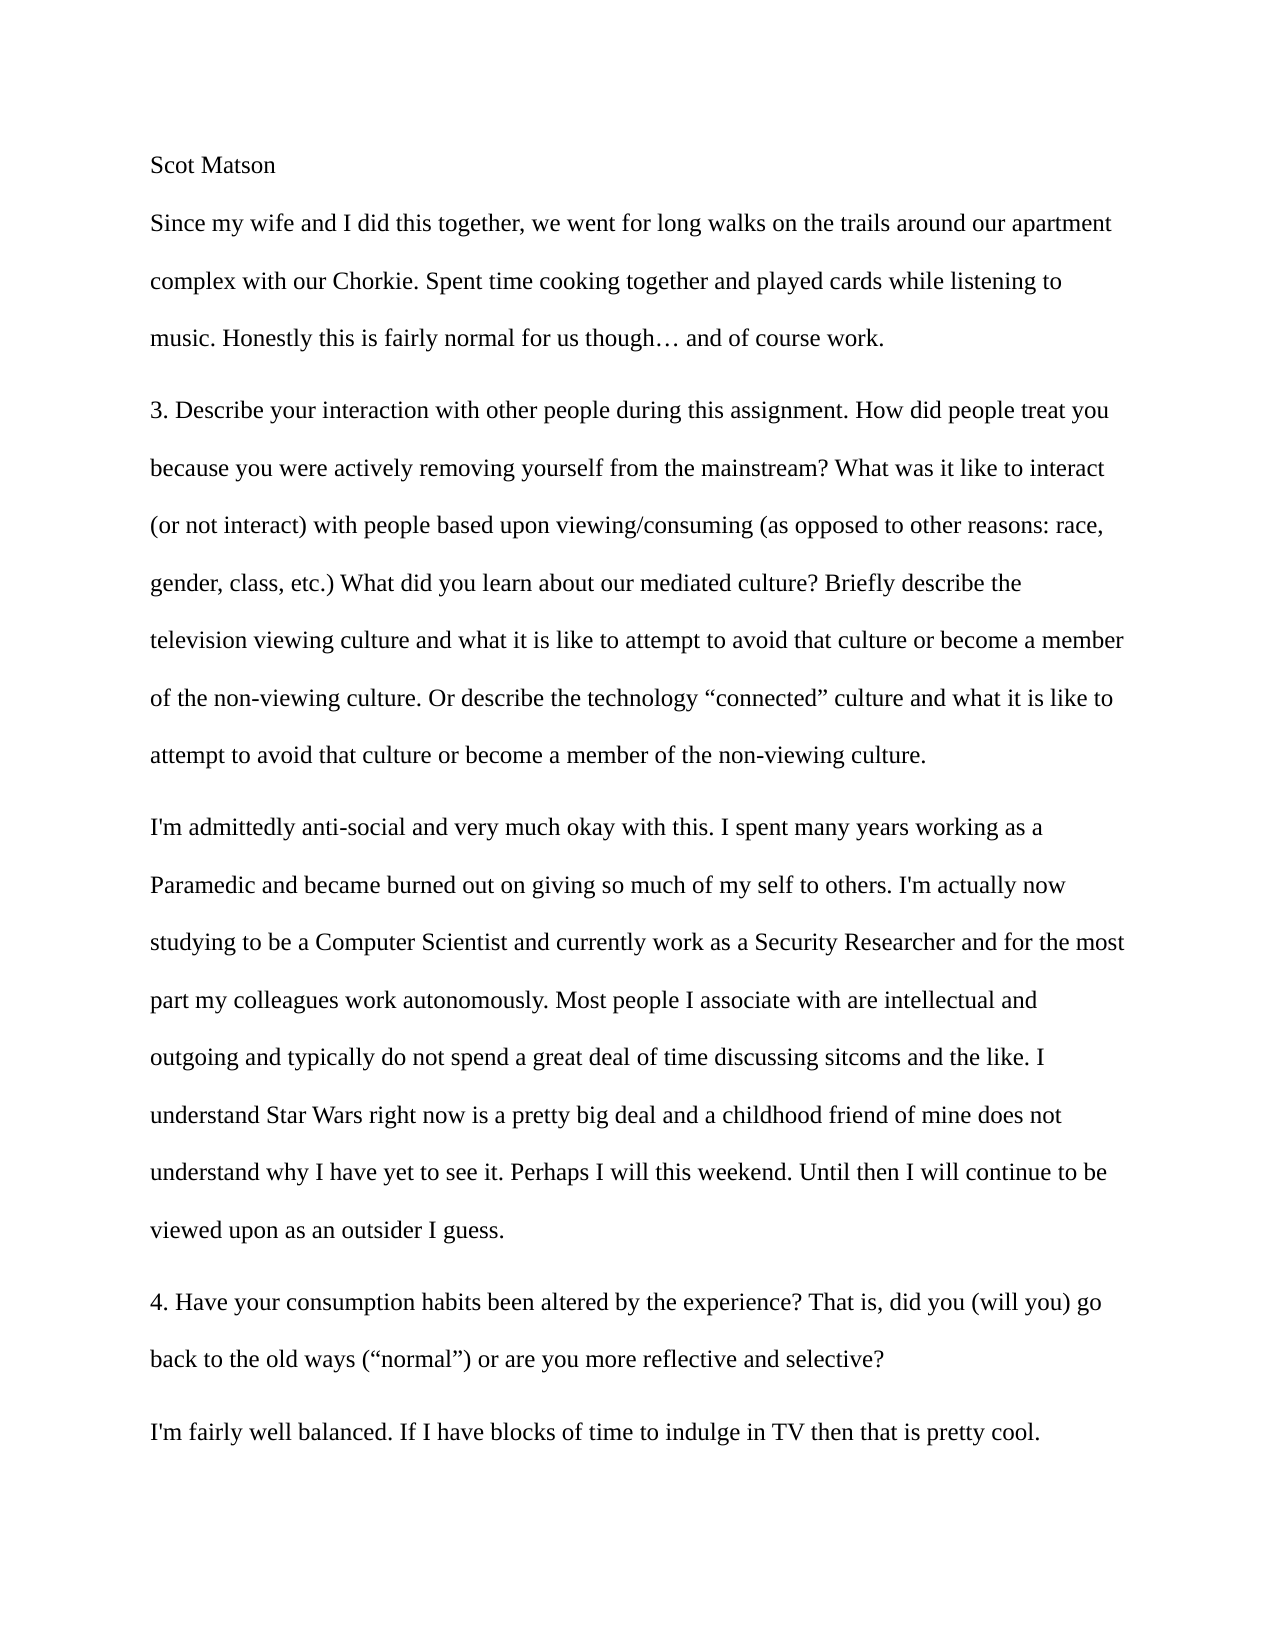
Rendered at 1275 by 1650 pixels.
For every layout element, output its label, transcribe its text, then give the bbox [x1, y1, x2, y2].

text I'm fairly well balanced. If I have blocks of time to indulge in TV then that is pretty cool. [150, 1417, 1125, 1445]
text Since my wife and I did this together, we went for long walks on the trails around our apartment complex with our Chorkie. Spent time cooking together and played cards while listening to music. Honestly this is fairly normal for us though… and of course work. [150, 208, 1125, 352]
text 4. Have your consumption habits been altered by the experience? That is, did you (will you) go back to the old ways (“normal”) or are you more reflective and selective? [150, 1287, 1125, 1373]
text 3. Describe your interaction with other people during this assignment. How did people treat you because you were actively removing yourself from the mainstream? What was it like to interact (or not interact) with people based upon viewing/consuming (as opposed to other reasons: race, gender, class, etc.) What did you learn about our mediated culture? Briefly describe the television viewing culture and what it is like to attempt to avoid that culture or become a member of the non-viewing culture. Or describe the technology “connected” culture and what it is like to attempt to avoid that culture or become a member of the non-viewing culture. [150, 395, 1125, 769]
text I'm admittedly anti-social and very much okay with this. I spent many years working as a Paramedic and became burned out on giving so much of my self to others. I'm actually now studying to be a Computer Scientist and currently work as a Security Researcher and for the most part my colleagues work autonomously. Most people I associate with are intellectual and outgoing and typically do not spend a great deal of time discussing sitcoms and the like. I understand Star Wars right now is a pretty big deal and a childhood friend of mine does not understand why I have yet to see it. Perhaps I will this weekend. Until then I will continue to be viewed upon as an outsider I guess. [150, 812, 1125, 1244]
